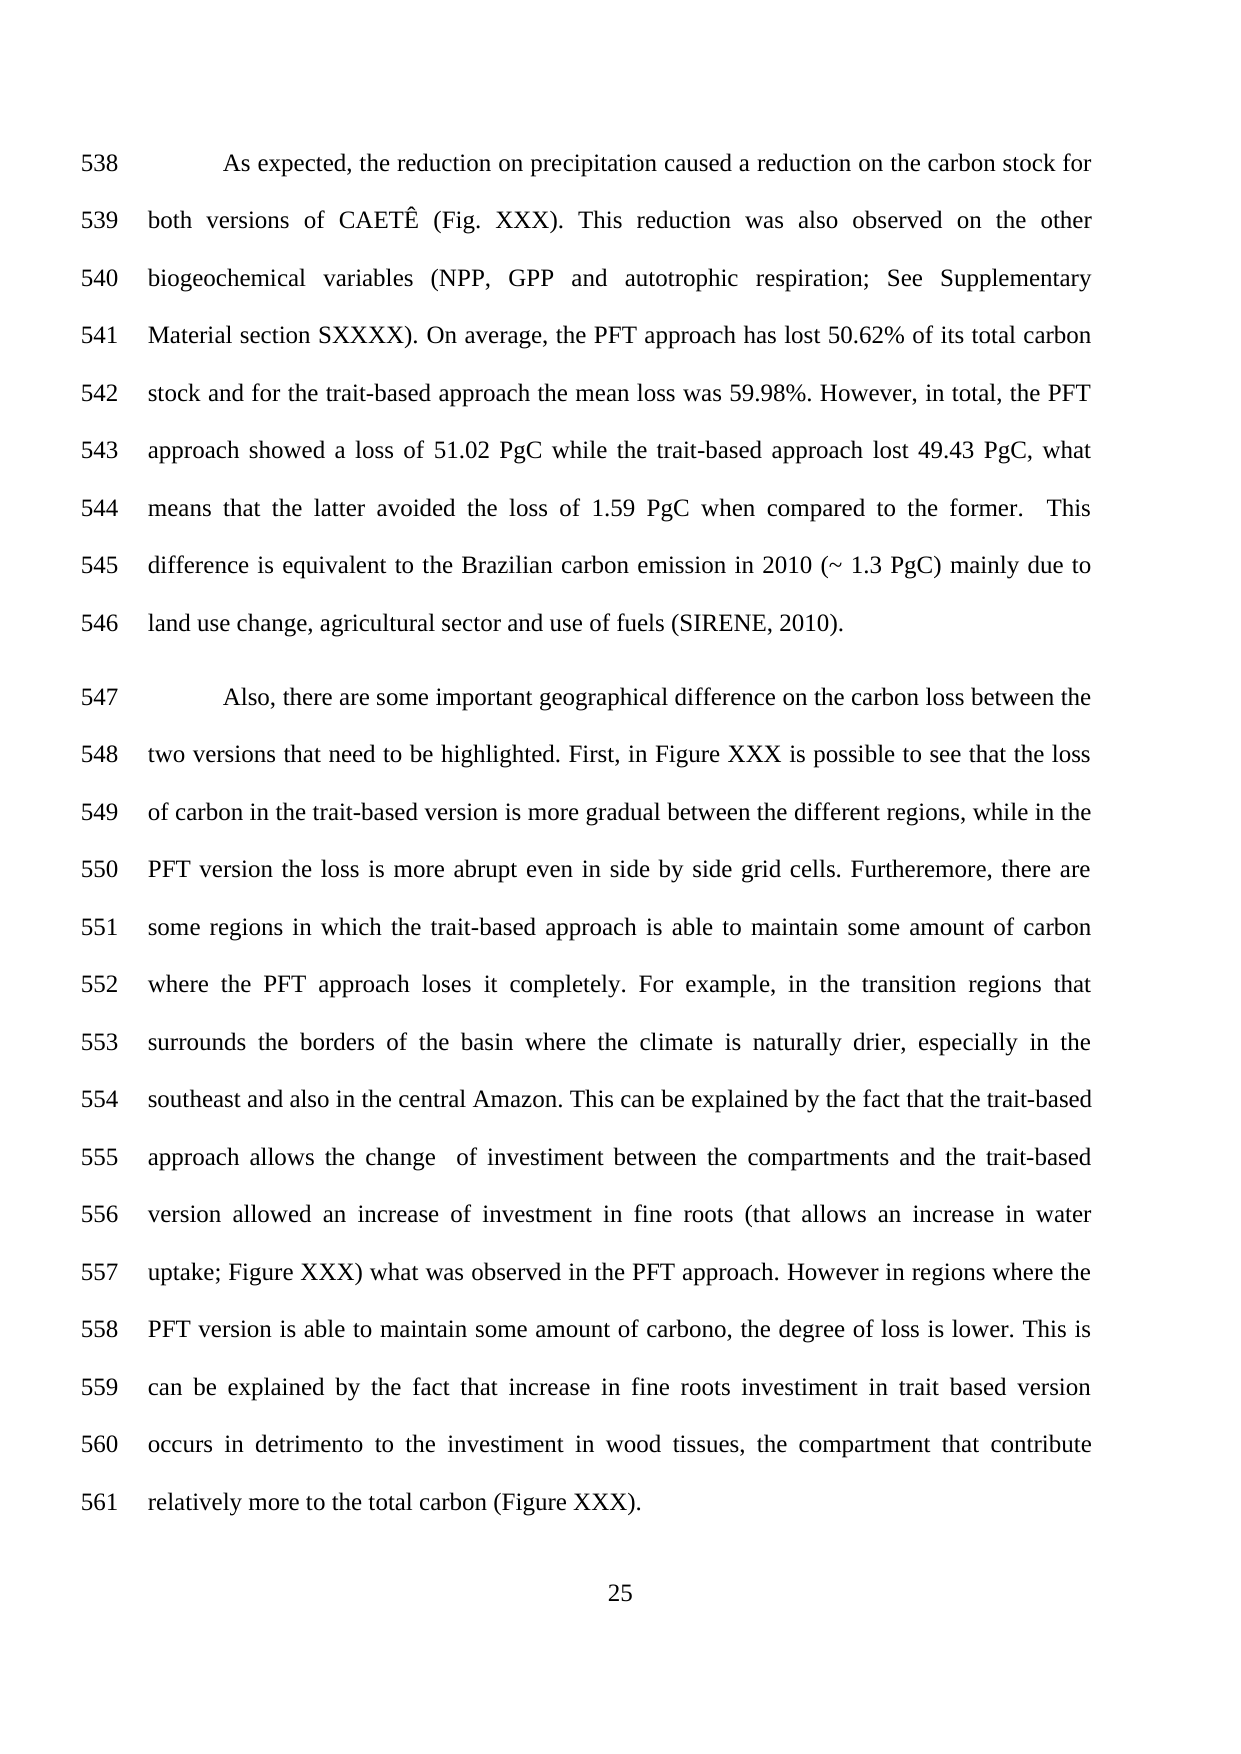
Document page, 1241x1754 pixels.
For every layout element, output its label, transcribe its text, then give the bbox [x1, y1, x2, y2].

text As expected, the reduction on precipitation caused a reduction on the carbon stock for both versions of CAETÊ (Fig. XXX). This reduction was also observed on the other biogeochemical variables (NPP, GPP and autotrophic respiration; See Supplementary Material section SXXXX). On average, the PFT approach has lost 50.62% of its total carbon stock and for the trait-based approach the mean loss was 59.98%. However, in total, the PFT approach showed a loss of 51.02 PgC while the trait-based approach lost 49.43 PgC, what means that the latter avoided the loss of 1.59 PgC when compared to the former. This difference is equivalent to the Brazilian carbon emission in 2010 (~ 1.3 PgC) mainly due to land use change, agricultural sector and use of fuels (SIRENE, 2010). [148, 148, 1093, 636]
text Also, there are some important geographical difference on the carbon loss between the two versions that need to be highlighted. First, in Figure XXX is possible to see that the loss of carbon in the trait-based version is more gradual between the different regions, while in the PFT version the loss is more abrupt even in side by side grid cells. Furtheremore, there are some regions in which the trait-based approach is able to maintain some amount of carbon where the PFT approach loses it completely. For example, in the transition regions that surrounds the borders of the basin where the climate is naturally drier, especially in the southeast and also in the central Amazon. This can be explained by the fact that the trait-based approach allows the change of investiment between the compartments and the trait-based version allowed an increase of investment in fine roots (that allows an increase in water uptake; Figure XXX) what was observed in the PFT approach. However in regions where the PFT version is able to maintain some amount of carbono, the degree of loss is lower. This is can be explained by the fact that increase in fine roots investiment in trait based version occurs in detrimento to the investiment in wood tissues, the compartment that contribute relatively more to the total carbon (Figure XXX). [148, 682, 1093, 1516]
